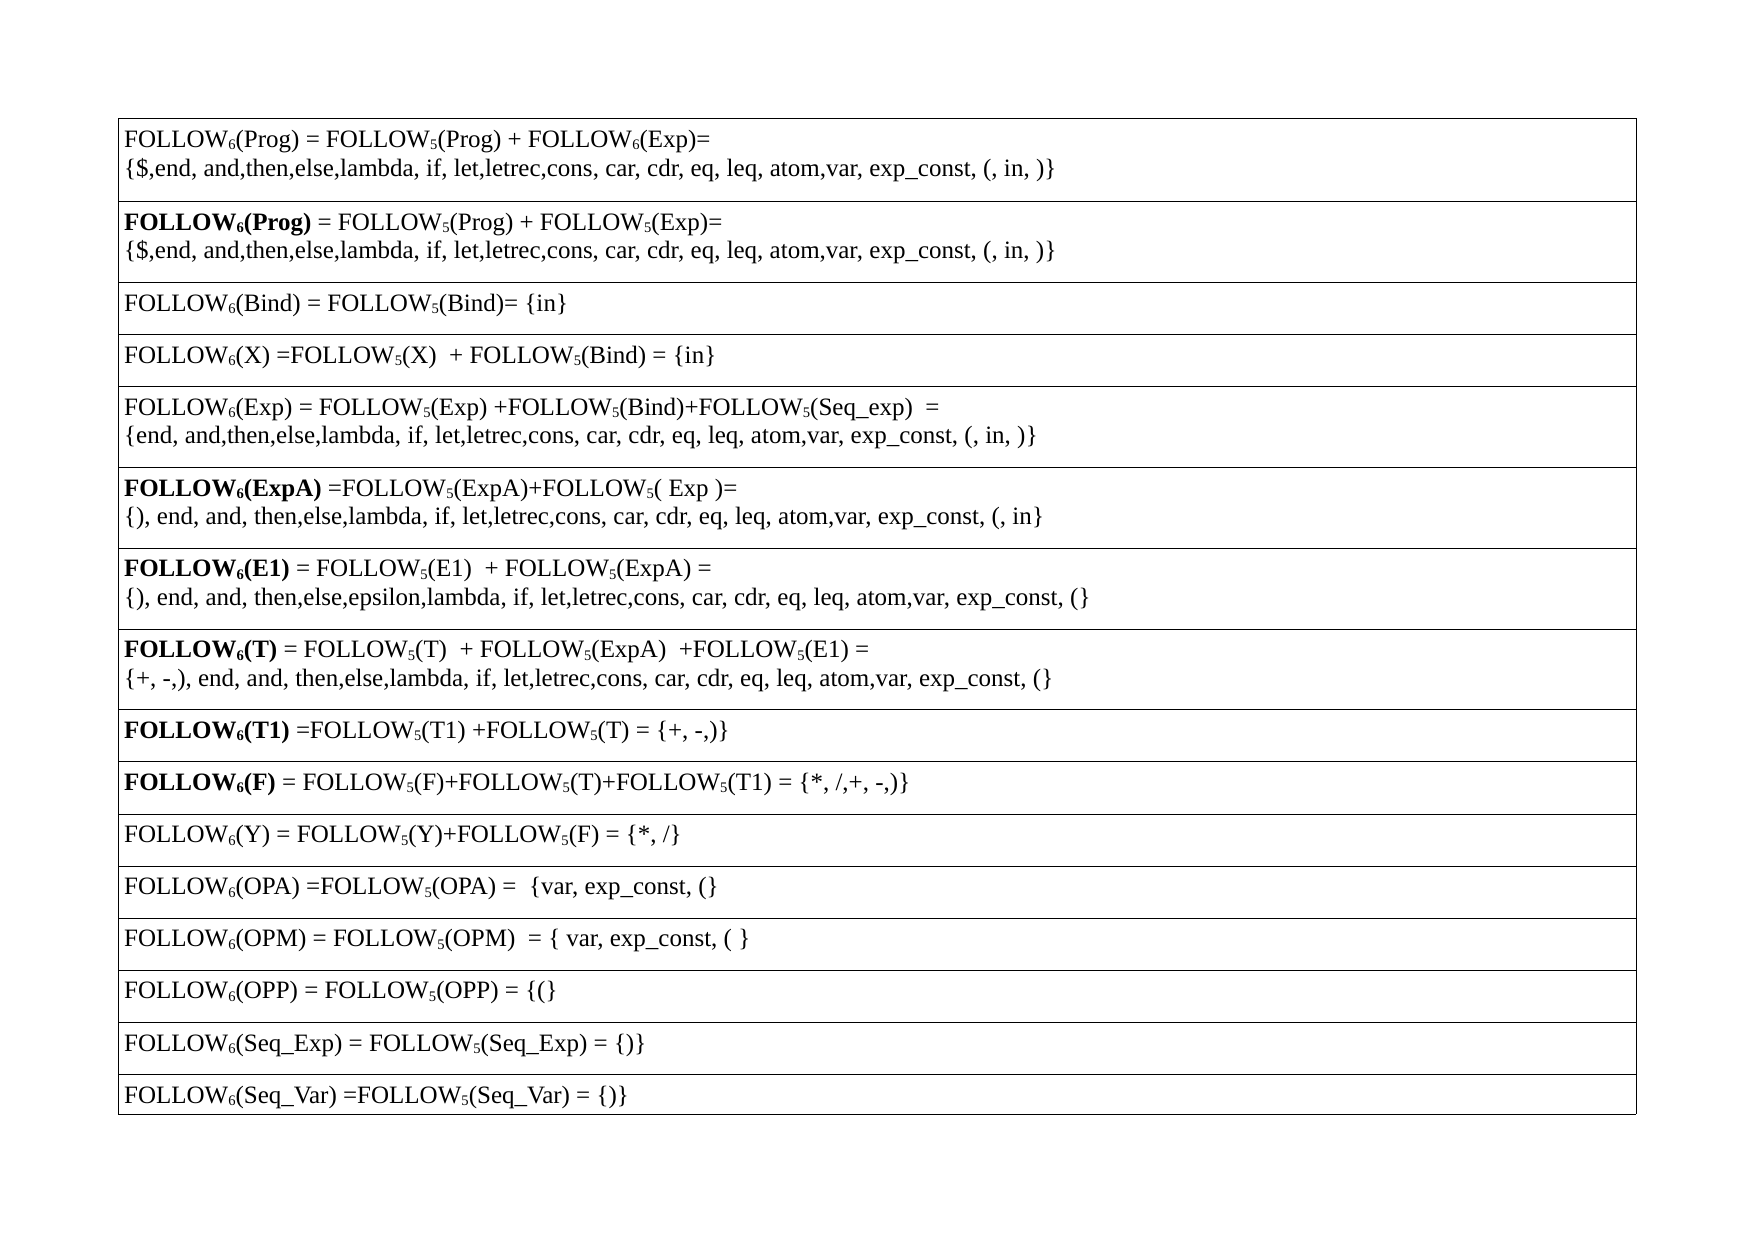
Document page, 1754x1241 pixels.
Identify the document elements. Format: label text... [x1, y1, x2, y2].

table_cell FOLLOW6(Bind) = FOLLOW5(Bind)= {in} [119, 283, 1636, 334]
table_cell FOLLOW6(OPA) =FOLLOW5(OPA) = {var, exp_const, (} [119, 867, 1636, 918]
table_cell FOLLOW6(X) =FOLLOW5(X) + FOLLOW5(Bind) = {in} [119, 335, 1636, 386]
table_cell FOLLOW6(Seq_Exp) = FOLLOW5(Seq_Exp) = {)} [119, 1023, 1636, 1074]
table_cell FOLLOW6(T) = FOLLOW5(T) + FOLLOW5(ExpA) +FOLLOW5(E1) = {+, -,), end, and, then,else,lambda, if, let,letrec,cons, car, cdr, eq, leq, atom,var, exp_const, (} [119, 630, 1636, 709]
table_cell FOLLOW6(E1) = FOLLOW5(E1) + FOLLOW5(ExpA) = {), end, and, then,else,epsilon,lambda, if, let,letrec,cons, car, cdr, eq, leq, atom,var, exp_const, (} [119, 549, 1636, 628]
table_cell FOLLOW6(Exp) = FOLLOW5(Exp) +FOLLOW5(Bind)+FOLLOW5(Seq_exp) = {end, and,then,else,lambda, if, let,letrec,cons, car, cdr, eq, leq, atom,var, exp_const, (, in, )} [119, 387, 1636, 467]
table_cell FOLLOW6(Prog) = FOLLOW5(Prog) + FOLLOW5(Exp)= {$,end, and,then,else,lambda, if, let,letrec,cons, car, cdr, eq, leq, atom,var, exp_const, (, in, )} [119, 202, 1636, 282]
table_cell FOLLOW6(OPP) = FOLLOW5(OPP) = {(} [119, 971, 1636, 1022]
table_cell FOLLOW6(F) = FOLLOW5(F)+FOLLOW5(T)+FOLLOW5(T1) = {*, /,+, -,)} [119, 762, 1636, 813]
table_cell FOLLOW6(T1) =FOLLOW5(T1) +FOLLOW5(T) = {+, -,)} [119, 710, 1636, 761]
table_cell FOLLOW6(Seq_Var) =FOLLOW5(Seq_Var) = {)} [119, 1075, 1636, 1114]
table_cell FOLLOW6(ExpA) =FOLLOW5(ExpA)+FOLLOW5( Exp )= {), end, and, then,else,lambda, if, let,letrec,cons, car, cdr, eq, leq, atom,var, exp_const, (, in} [119, 468, 1636, 548]
table_header FOLLOW6(Prog) = FOLLOW5(Prog) + FOLLOW6(Exp)= {$,end, and,then,else,lambda, if, let,letrec,cons, car, cdr, eq, leq, atom,var, exp_const, (, in, )} [119, 119, 1636, 201]
table_cell FOLLOW6(OPM) = FOLLOW5(OPM) = { var, exp_const, ( } [119, 919, 1636, 970]
table_cell FOLLOW6(Y) = FOLLOW5(Y)+FOLLOW5(F) = {*, /} [119, 815, 1636, 866]
